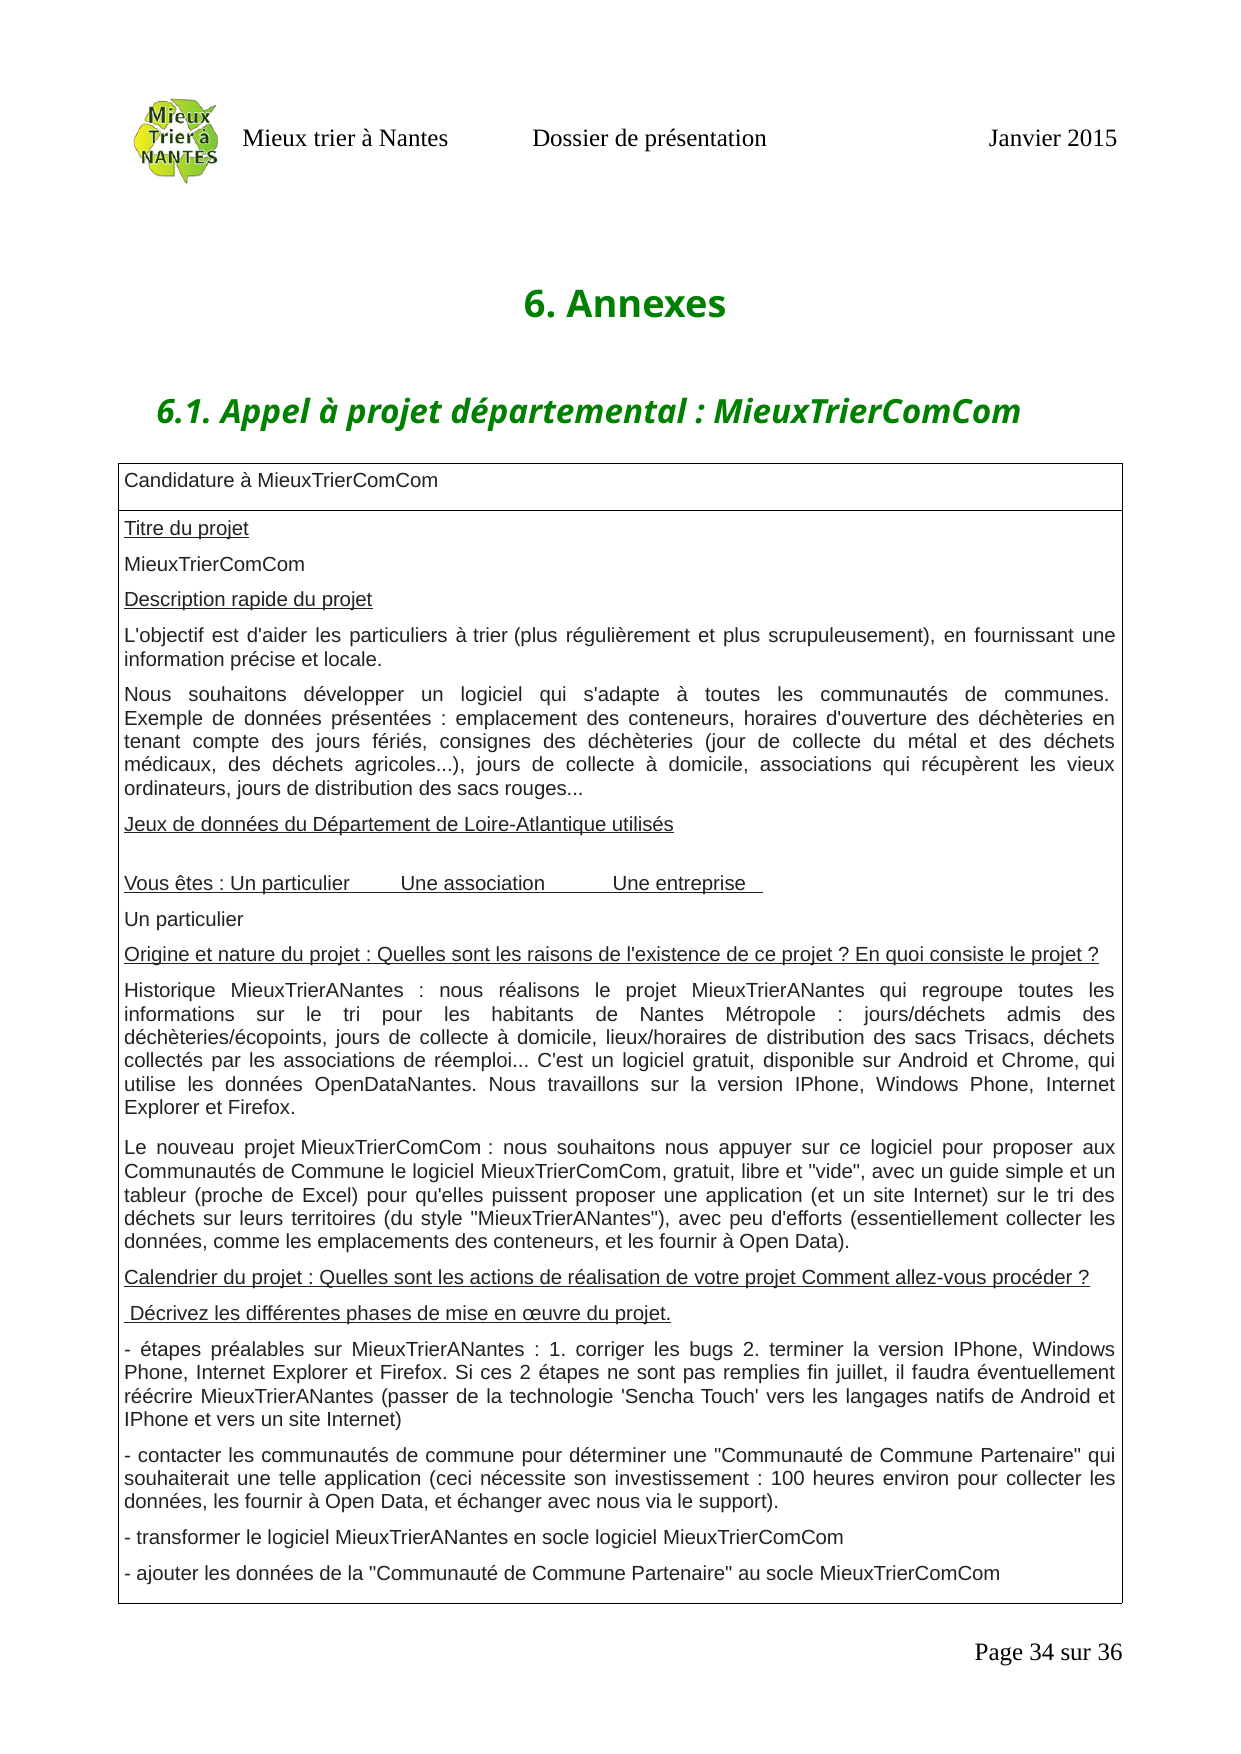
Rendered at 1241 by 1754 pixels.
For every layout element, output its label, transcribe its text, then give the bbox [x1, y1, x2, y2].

table_header Candidature à MieuxTrierComCom [119, 464, 1122, 510]
picture [131, 95, 221, 185]
subtitle Annexes [118, 277, 1122, 329]
table_cell Titre du projet MieuxTrierComCom Description rapide du projet L'objectif est d'aider les particuliers à trier (plus régulièrement et plus scrupuleusement), en fournissant une information précise et locale. Nous souhaitons développer un logiciel qui s'adapte à toutes les communautés de communes. Exemple de données présentées : emplacement des conteneurs, horaires d'ouverture des déchèteries en tenant compte des jours fériés, consignes des déchèteries (jour de collecte du métal et des déchets médicaux, des déchets agricoles...), jours de collecte à domicile, associations qui récupèrent les vieux ordinateurs, jours de distribution des sacs rouges... Jeux de données du Département de Loire-Atlantique utilisés Vous êtes : Un particulier Une association Une entreprise Un particulier Origine et nature du projet : Quelles sont les raisons de l'existence de ce projet ? En quoi consiste le projet ? Historique MieuxTrierANantes : nous réalisons le projet MieuxTrierANantes qui regroupe toutes les informations sur le tri pour les habitants de Nantes Métropole : jours/déchets admis des déchèteries/écopoints, jours de collecte à domicile, lieux/horaires de distribution des sacs Trisacs, déchets collectés par les associations de réemploi... C'est un logiciel gratuit, disponible sur Android et Chrome, qui utilise les données OpenDataNantes. Nous travaillons sur la version IPhone, Windows Phone, Internet Explorer et Firefox. Le nouveau projet MieuxTrierComCom : nous souhaitons nous appuyer sur ce logiciel pour proposer aux Communautés de Commune le logiciel MieuxTrierComCom, gratuit, libre et "vide", avec un guide simple et un tableur (proche de Excel) pour qu'elles puissent proposer une application (et un site Internet) sur le tri des déchets sur leurs territoires (du style "MieuxTrierANantes"), avec peu d'efforts (essentiellement collecter les données, comme les emplacements des conteneurs, et les fournir à Open Data). Calendrier du projet : Quelles sont les actions de réalisation de votre projet Comment allez-vous procéder ? Décrivez les différentes phases de mise en œuvre du projet. - étapes préalables sur MieuxTrierANantes : 1. corriger les bugs 2. terminer la version IPhone, Windows Phone, Internet Explorer et Firefox. Si ces 2 étapes ne sont pas remplies fin juillet, il faudra éventuellement réécrire MieuxTrierANantes (passer de la technologie 'Sencha Touch' vers les langages natifs de Android et IPhone et vers un site Internet) - contacter les communautés de commune pour déterminer une "Communauté de Commune Partenaire" qui souhaiterait une telle application (ceci nécessite son investissement : 100 heures environ pour collecter les données, les fournir à Open Data, et échanger avec nous via le support). - transformer le logiciel MieuxTrierANantes en socle logiciel MieuxTrierComCom - ajouter les données de la "Communauté de Commune Partenaire" au socle MieuxTrierComCom [119, 511, 1122, 1603]
subtitle Appel à projet départemental : MieuxTrierComCom [148, 388, 1122, 433]
